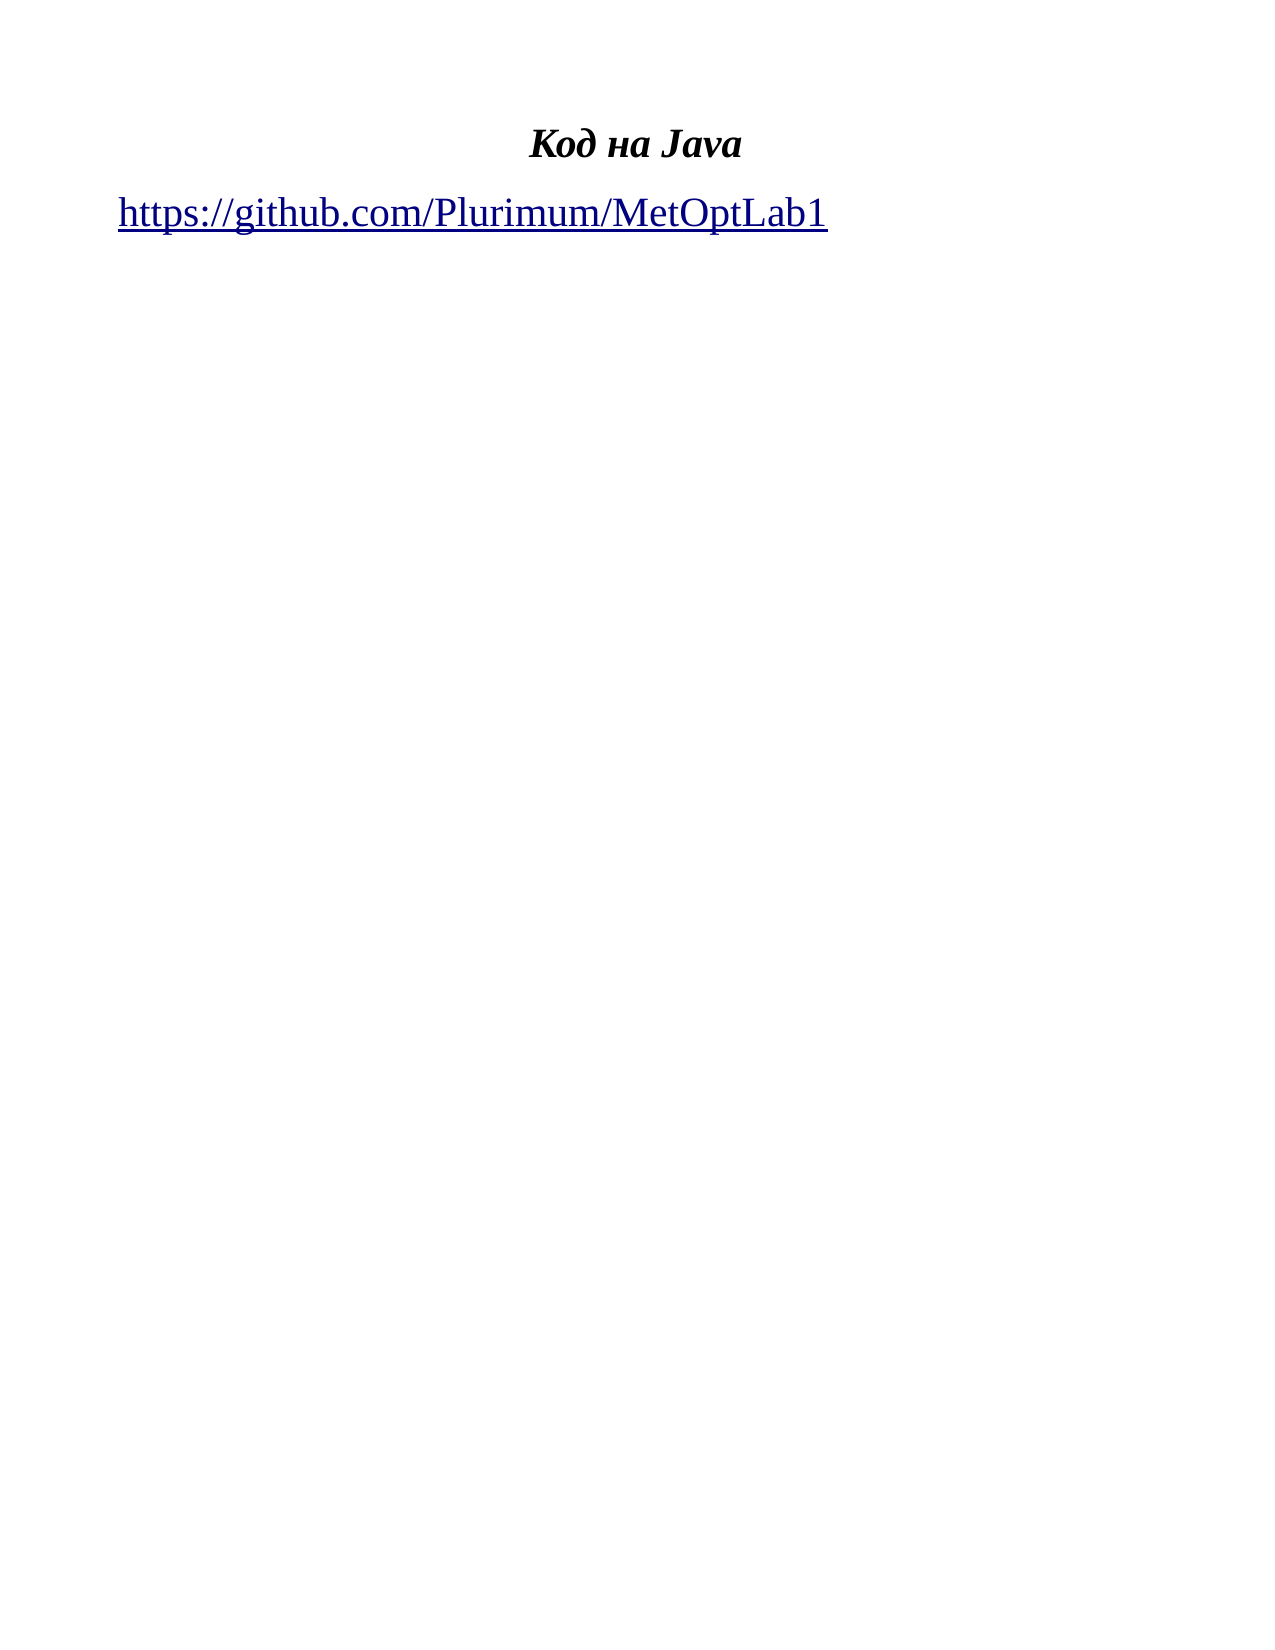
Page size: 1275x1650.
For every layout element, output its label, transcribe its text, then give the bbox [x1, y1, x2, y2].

text https://github.com/Plurimum/MetOptLab1 [118, 188, 1157, 236]
text Код на Java [118, 118, 1157, 166]
